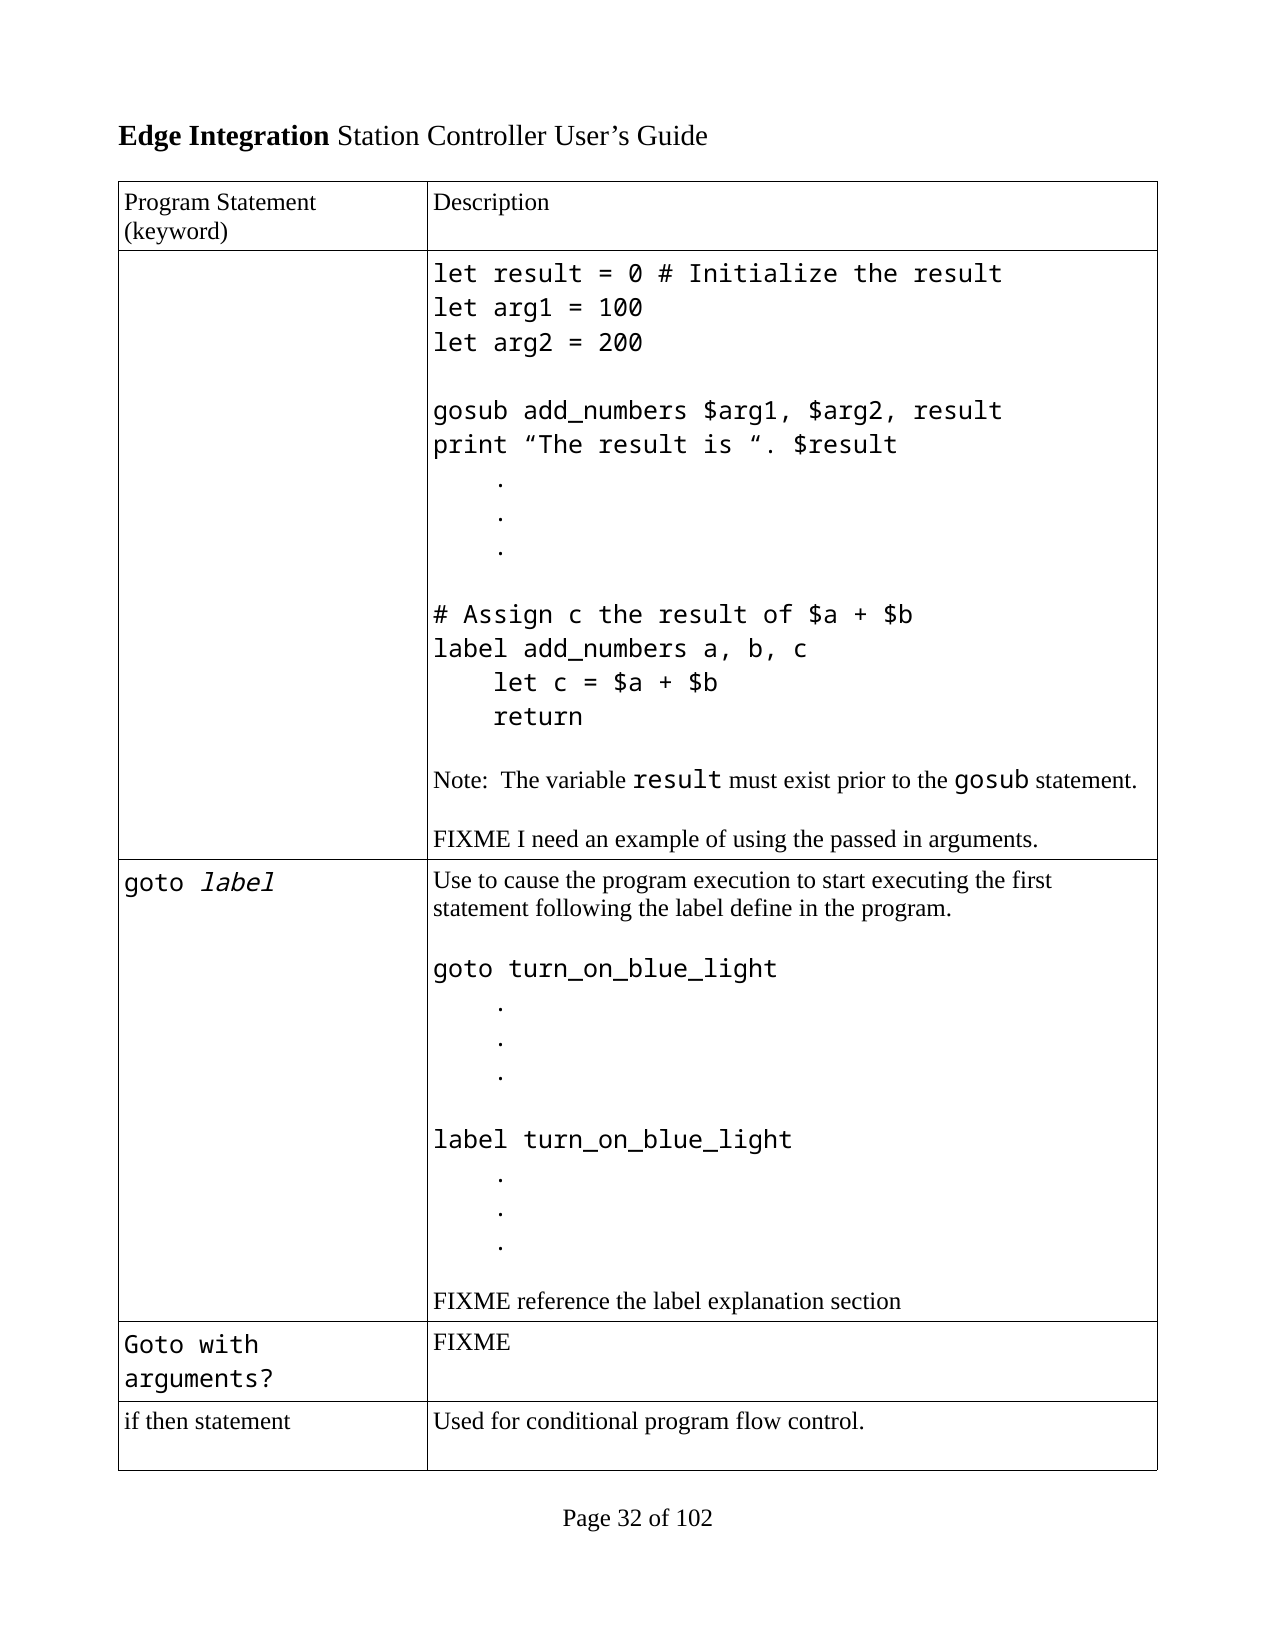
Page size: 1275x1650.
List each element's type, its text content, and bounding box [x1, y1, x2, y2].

table_cell Use to cause the program execution to start executing the first statement following the label define in the program. goto turn_on_blue_light . . . label turn_on_blue_light . . . FIXME reference the label explanation section [428, 860, 1157, 1321]
table_cell let result = 0 # Initialize the result let arg1 = 100 let arg2 = 200 gosub add_numbers $arg1, $arg2, result print “The result is “. $result . . . # Assign c the result of $a + $b label add_numbers a, b, c let c = $a + $b return Note: The variable result must exist prior to the gosub statement. FIXME I need an example of using the passed in arguments. [428, 251, 1157, 859]
table_cell Used for conditional program flow control. [428, 1402, 1157, 1469]
table_cell FIXME [428, 1322, 1157, 1401]
table_cell goto label [119, 860, 427, 1321]
table_header Description [428, 182, 1157, 250]
table_cell Goto with arguments? [119, 1322, 427, 1401]
table_cell if then statement [119, 1402, 427, 1469]
table_header Program Statement (keyword) [119, 182, 427, 250]
table_cell [119, 251, 427, 859]
